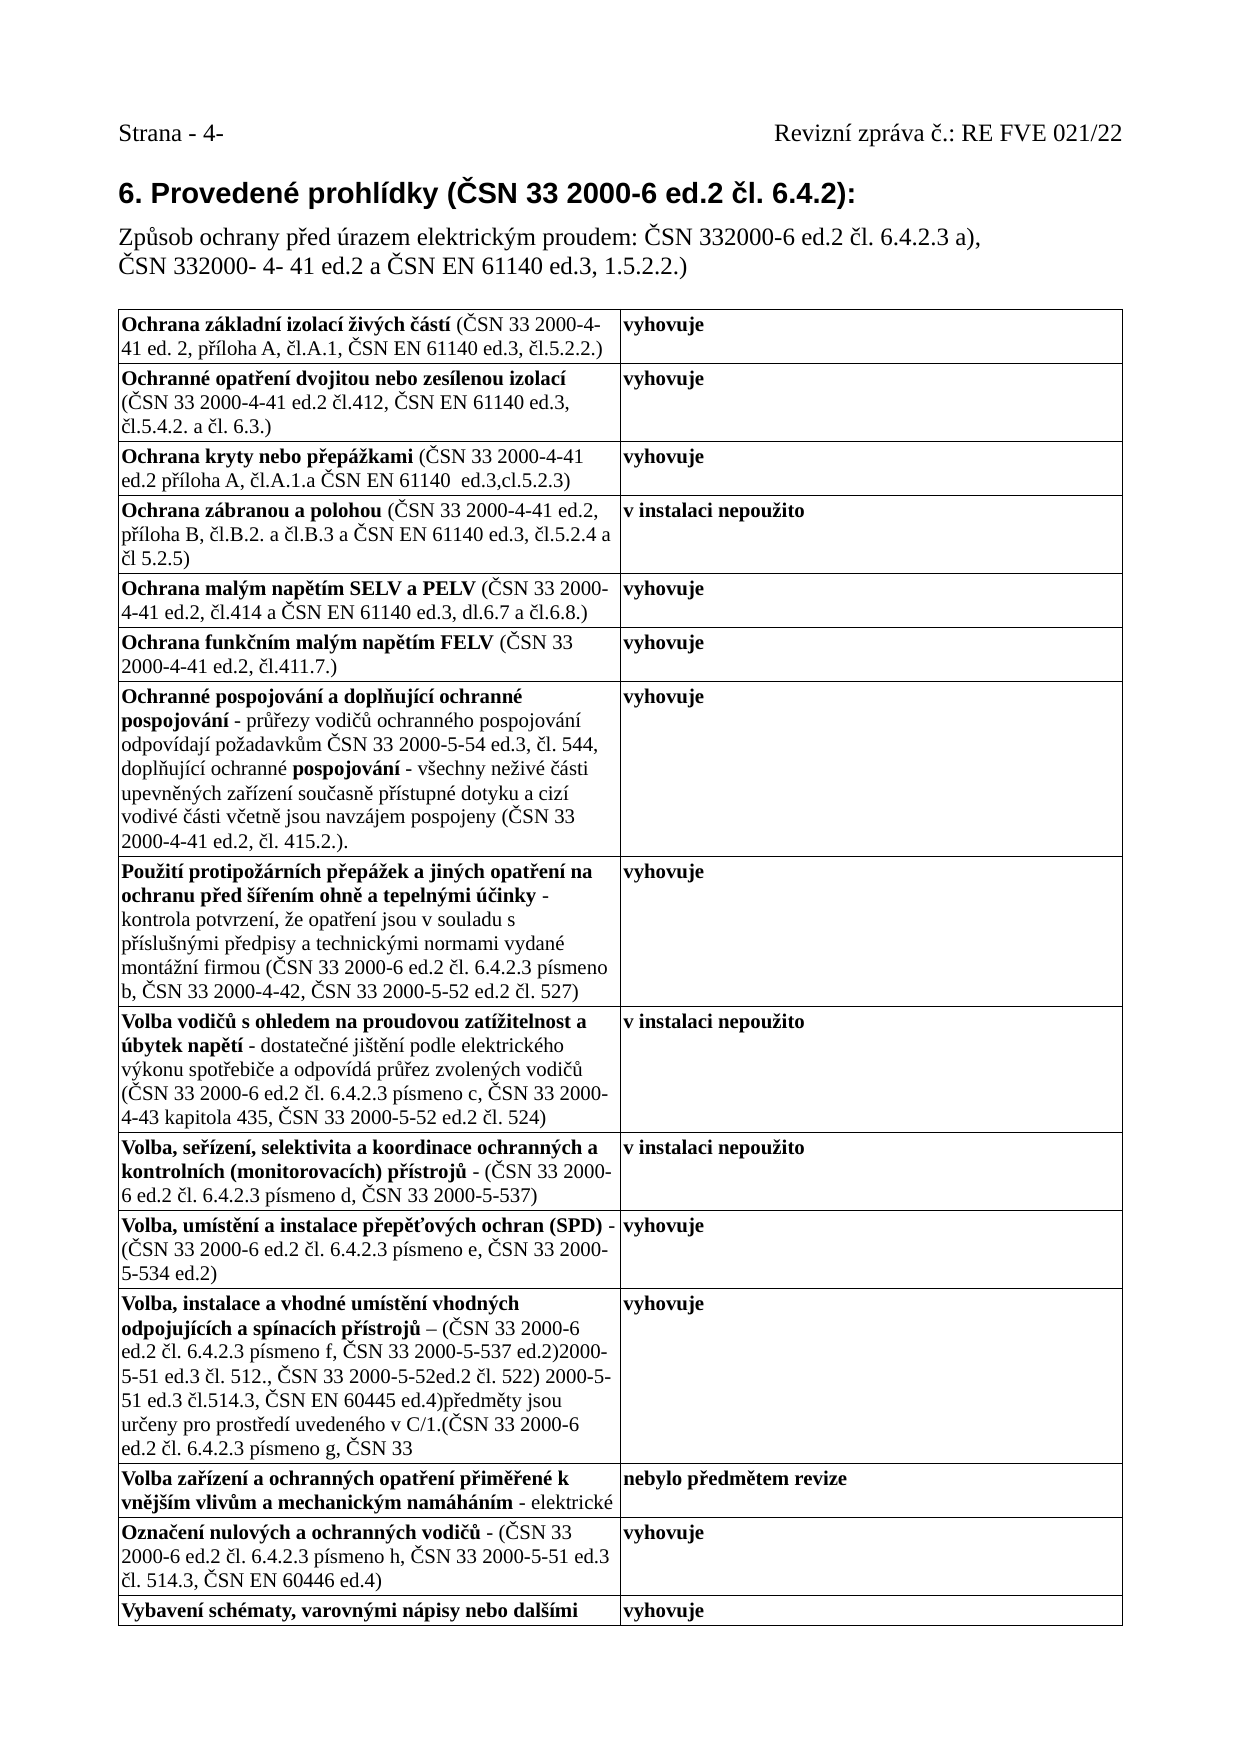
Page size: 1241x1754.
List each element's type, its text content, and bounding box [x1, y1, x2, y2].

table_cell Volba vodičů s ohledem na proudovou zatížitelnost a úbytek napětí - dostatečné jištění podle elektrického výkonu spotřebiče a odpovídá průřez zvolených vodičů (ČSN 33 2000-6 ed.2 čl. 6.4.2.3 písmeno c, ČSN 33 2000-4-43 kapitola 435, ČSN 33 2000-5-52 ed.2 čl. 524) [119, 1007, 620, 1132]
table_cell v instalaci nepoužito [621, 1007, 1122, 1132]
table_cell Volba, umístění a instalace přepěťových ochran (SPD) - (ČSN 33 2000-6 ed.2 čl. 6.4.2.3 písmeno e, ČSN 33 2000-5-534 ed.2) [119, 1211, 620, 1288]
table_header vyhovuje [621, 310, 1122, 363]
table_cell Volba, instalace a vhodné umístění vhodných odpojujících a spínacích přístrojů – (ČSN 33 2000-6 ed.2 čl. 6.4.2.3 písmeno f, ČSN 33 2000-5-537 ed.2)2000-5-51 ed.3 čl. 512., ČSN 33 2000-5-52ed.2 čl. 522) 2000-5-51 ed.3 čl.514.3, ČSN EN 60445 ed.4)předměty jsou určeny pro prostředí uvedeného v C/1.(ČSN 33 2000-6 ed.2 čl. 6.4.2.3 písmeno g, ČSN 33 [119, 1289, 620, 1463]
table_cell vyhovuje [621, 857, 1122, 1006]
table_cell Ochranné opatření dvojitou nebo zesílenou izolací (ČSN 33 2000-4-41 ed.2 čl.412, ČSN EN 61140 ed.3, čl.5.4.2. a čl. 6.3.) [119, 364, 620, 441]
subtitle 6. Provedené prohlídky (ČSN 33 2000-6 ed.2 čl. 6.4.2): [118, 176, 1122, 210]
table_cell vyhovuje [621, 442, 1122, 495]
table_cell vyhovuje [621, 1518, 1122, 1595]
table_header Ochrana základní izolací živých částí (ČSN 33 2000-4-41 ed. 2, příloha A, čl.A.1, ČSN EN 61140 ed.3, čl.5.2.2.) [119, 310, 620, 363]
table_cell Volba zařízení a ochranných opatření přiměřené k vnějším vlivům a mechanickým namáháním - elektrické [119, 1464, 620, 1517]
table_cell Ochrana zábranou a polohou (ČSN 33 2000-4-41 ed.2, příloha B, čl.B.2. a čl.B.3 a ČSN EN 61140 ed.3, čl.5.2.4 a čl 5.2.5) [119, 496, 620, 573]
table_cell v instalaci nepoužito [621, 496, 1122, 573]
table_cell vyhovuje [621, 364, 1122, 441]
table_cell vyhovuje [621, 628, 1122, 681]
table_cell Volba, seřízení, selektivita a koordinace ochranných a kontrolních (monitorovacích) přístrojů - (ČSN 33 2000-6 ed.2 čl. 6.4.2.3 písmeno d, ČSN 33 2000-5-537) [119, 1133, 620, 1210]
table_cell vyhovuje [621, 682, 1122, 856]
table_cell Ochrana funkčním malým napětím FELV (ČSN 33 2000-4-41 ed.2, čl.411.7.) [119, 628, 620, 681]
table_cell Ochranné pospojování a doplňující ochranné pospojování - průřezy vodičů ochranného pospojování odpovídají požadavkům ČSN 33 2000-5-54 ed.3, čl. 544, doplňující ochranné pospojování - všechny neživé části upevněných zařízení současně přístupné dotyku a cizí vodivé části včetně jsou navzájem pospojeny (ČSN 33 2000-4-41 ed.2, čl. 415.2.). [119, 682, 620, 856]
table_cell vyhovuje [621, 1289, 1122, 1463]
table_cell v instalaci nepoužito [621, 1133, 1122, 1210]
table_cell vyhovuje [621, 1211, 1122, 1288]
table_cell Označení nulových a ochranných vodičů - (ČSN 33 2000-6 ed.2 čl. 6.4.2.3 písmeno h, ČSN 33 2000-5-51 ed.3 čl. 514.3, ČSN EN 60446 ed.4) [119, 1518, 620, 1595]
table_cell Použití protipožárních přepážek a jiných opatření na ochranu před šířením ohně a tepelnými účinky - kontrola potvrzení, že opatření jsou v souladu s příslušnými předpisy a technickými normami vydané montážní firmou (ČSN 33 2000-6 ed.2 čl. 6.4.2.3 písmeno b, ČSN 33 2000-4-42, ČSN 33 2000-5-52 ed.2 čl. 527) [119, 857, 620, 1006]
table_cell Vybavení schématy, varovnými nápisy nebo dalšími [119, 1596, 620, 1625]
text Způsob ochrany před úrazem elektrickým proudem: ČSN 332000-6 ed.2 čl. 6.4.2.3 a), ČSN 332000- 4- 41 ed.2 a ČSN EN 61140 ed.3, 1.5.2.2.) [118, 222, 1122, 280]
table_cell nebylo předmětem revize [621, 1464, 1122, 1517]
table_cell Ochrana kryty nebo přepážkami (ČSN 33 2000-4-41 ed.2 příloha A, čl.A.1.a ČSN EN 61140 ed.3,cl.5.2.3) [119, 442, 620, 495]
table_cell vyhovuje [621, 1596, 1122, 1625]
table_cell Ochrana malým napětím SELV a PELV (ČSN 33 2000-4-41 ed.2, čl.414 a ČSN EN 61140 ed.3, dl.6.7 a čl.6.8.) [119, 574, 620, 627]
table_cell vyhovuje [621, 574, 1122, 627]
